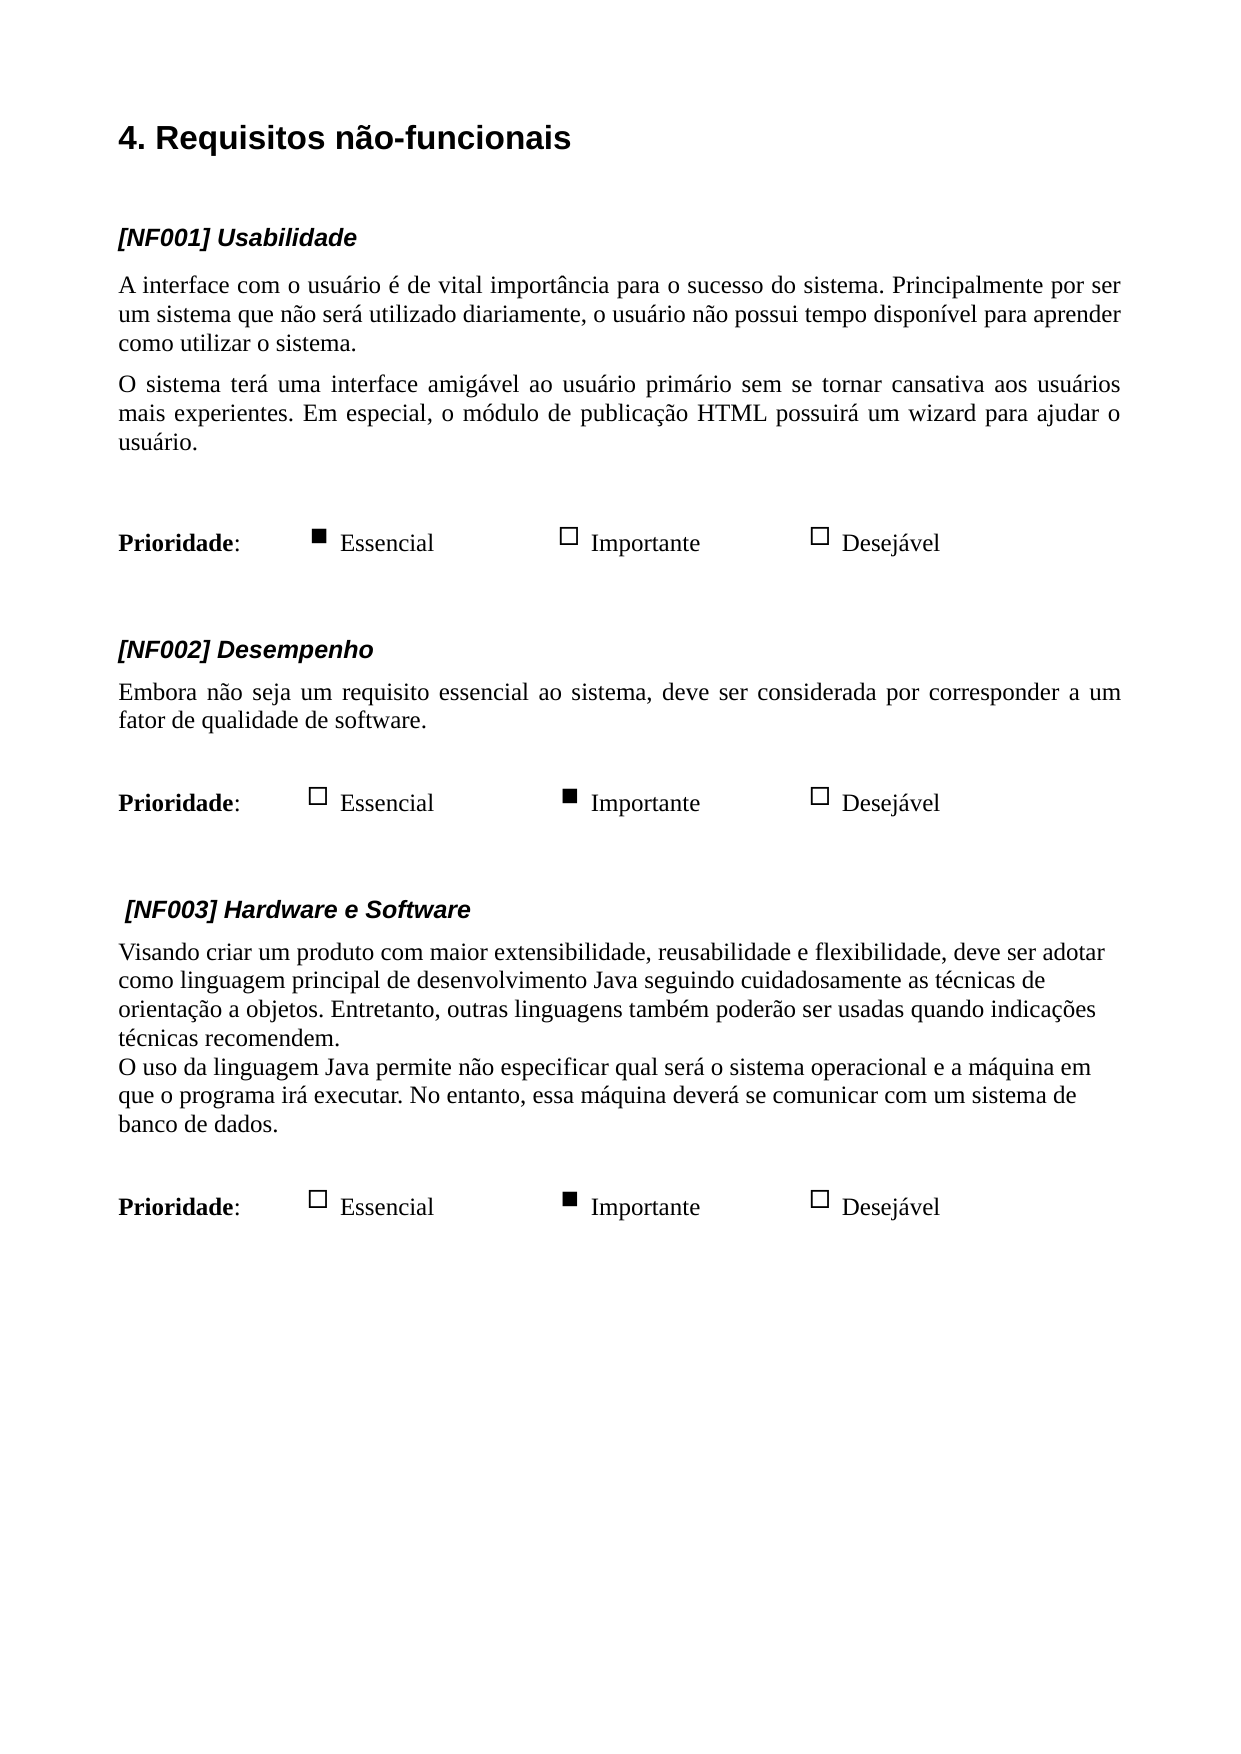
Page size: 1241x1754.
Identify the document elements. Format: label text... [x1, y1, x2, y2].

table_header Desejável [842, 1167, 986, 1245]
table_header  [798, 503, 842, 582]
table_header Essencial [340, 1167, 546, 1245]
table_header Prioridade: [107, 503, 295, 582]
text O sistema terá uma interface amigável ao usuário primário sem se tornar cansativa aos usuários mais experientes. Em especial, o módulo de publicação HTML possuirá um wizard para ajudar o usuário. [118, 369, 1122, 455]
subtitle [NF002] Desempenho [118, 635, 1122, 664]
text A interface com o usuário é de vital importância para o sucesso do sistema. Principalmente por ser um sistema que não será utilizado diariamente, o usuário não possui tempo disponível para aprender como utilizar o sistema. [118, 270, 1122, 357]
table_header  [546, 763, 591, 842]
table_header Prioridade: [107, 1167, 295, 1245]
table_header  [546, 1167, 591, 1245]
table_header Importante [591, 763, 797, 842]
subtitle 4. Requisitos não-funcionais [118, 118, 1122, 157]
table_header  [295, 503, 340, 582]
text O uso da linguagem Java permite não especificar qual será o sistema operacional e a máquina em que o programa irá executar. No entanto, essa máquina deverá se comunicar com um sistema de banco de dados. [118, 1052, 1122, 1138]
table_header Importante [591, 1167, 797, 1245]
table_header Essencial [340, 763, 546, 842]
text Embora não seja um requisito essencial ao sistema, deve ser considerada por corresponder a um fator de qualidade de software. [118, 677, 1122, 734]
table_header Desejável [842, 763, 986, 842]
table_header  [546, 503, 591, 582]
subtitle [NF003] Hardware e Software [118, 895, 1122, 924]
table_header  [295, 1167, 340, 1245]
text Visando criar um produto com maior extensibilidade, reusabilidade e flexibilidade, deve ser adotar como linguagem principal de desenvolvimento Java seguindo cuidadosamente as técnicas de orientação a objetos. Entretanto, outras linguagens também poderão ser usadas quando indicações técnicas recomendem. [118, 937, 1122, 1052]
table_header  [798, 763, 842, 842]
table_header Essencial [340, 503, 546, 582]
table_header Prioridade: [107, 763, 295, 842]
table_header Importante [591, 503, 797, 582]
table_header  [798, 1167, 842, 1245]
table_header Desejável [842, 503, 986, 582]
subtitle [NF001] Usabilidade [118, 223, 1122, 252]
table_header  [295, 763, 340, 842]
